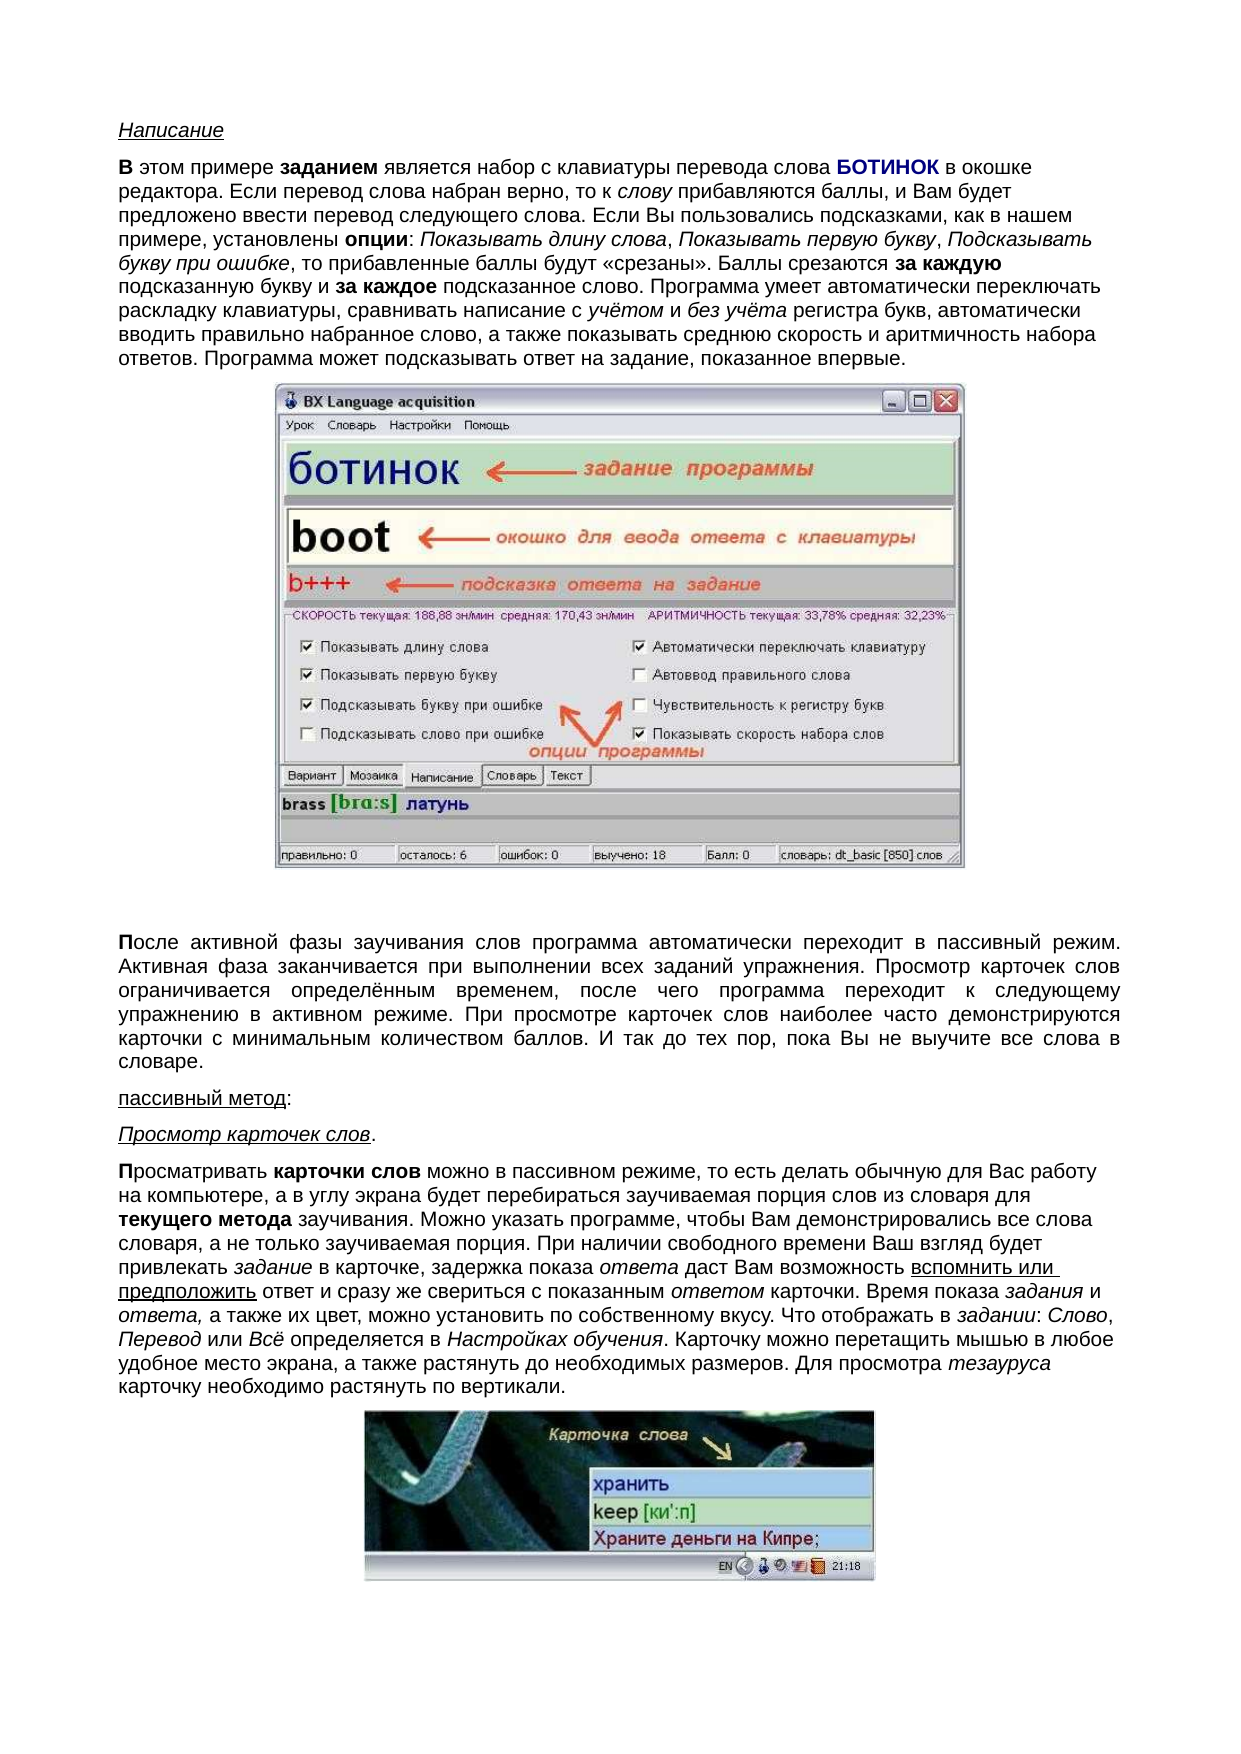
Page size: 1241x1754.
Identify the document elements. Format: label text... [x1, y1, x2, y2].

text После активной фазы заучивания слов программа автоматически переходит в пассивный режим. Активная фаза заканчивается при выполнении всех заданий упражнения. Просмотр карточек слов ограничивается определённым временем, после чего программа переходит к следующему упражнению в активном режиме. При просмотре карточек слов наиболее часто демонстрируются карточки с минимальным количеством баллов. И так до тех пор, пока Вы не выучите все слова в словаре. [118, 929, 1122, 1073]
text Написание [118, 118, 1122, 142]
text Просматривать карточки слов можно в пассивном режиме, то есть делать обычную для Вас работу на компьютере, а в углу экрана будет перебираться заучиваемая порция слов из словаря для текущего метода заучивания. Можно указать программе, чтобы Вам демонстрировались все слова словаря, а не только заучиваемая порция. При наличии свободного времени Ваш взгляд будет привлекать задание в карточке, задержка показа ответа даст Вам возможность вспомнить или предположить ответ и сразу же свериться с показанным ответом карточки. Время показа задания и ответа, а также их цвет, можно установить по собственному вкусу. Что отображать в задании: Слово, Перевод или Всё определяется в Настройках обучения. Карточку можно перетащить мышью в любое удобное место экрана, а также растянуть до необходимых размеров. Для просмотра тезауруса карточку необходимо растянуть по вертикали. [118, 1159, 1122, 1398]
text пассивный метод: [118, 1086, 1122, 1110]
text Просмотр карточек слов. [118, 1122, 1122, 1146]
text В этом примере заданием является набор с клавиатуры перевода слова БОТИНОК в окошке редактора. Если перевод слова набран верно, то к слову прибавляются баллы, и Вам будет предложено ввести перевод следующего слова. Если Вы пользовались подсказками, как в нашем примере, установлены опции: Показывать длину слова, Показывать первую букву, Подсказывать букву при ошибке, то прибавленные баллы будут «срезаны». Баллы срезаются за каждую подсказанную букву и за каждое подсказанное слово. Программа умеет автоматически переключать раскладку клавиатуры, сравнивать написание с учётом и без учёта регистра букв, автоматически вводить правильно набранное слово, а также показывать среднюю скорость и аритмичность набора ответов. Программа может подсказывать ответ на задание, показанное впервые. [118, 154, 1122, 370]
picture [273, 382, 967, 870]
picture [363, 1410, 877, 1582]
